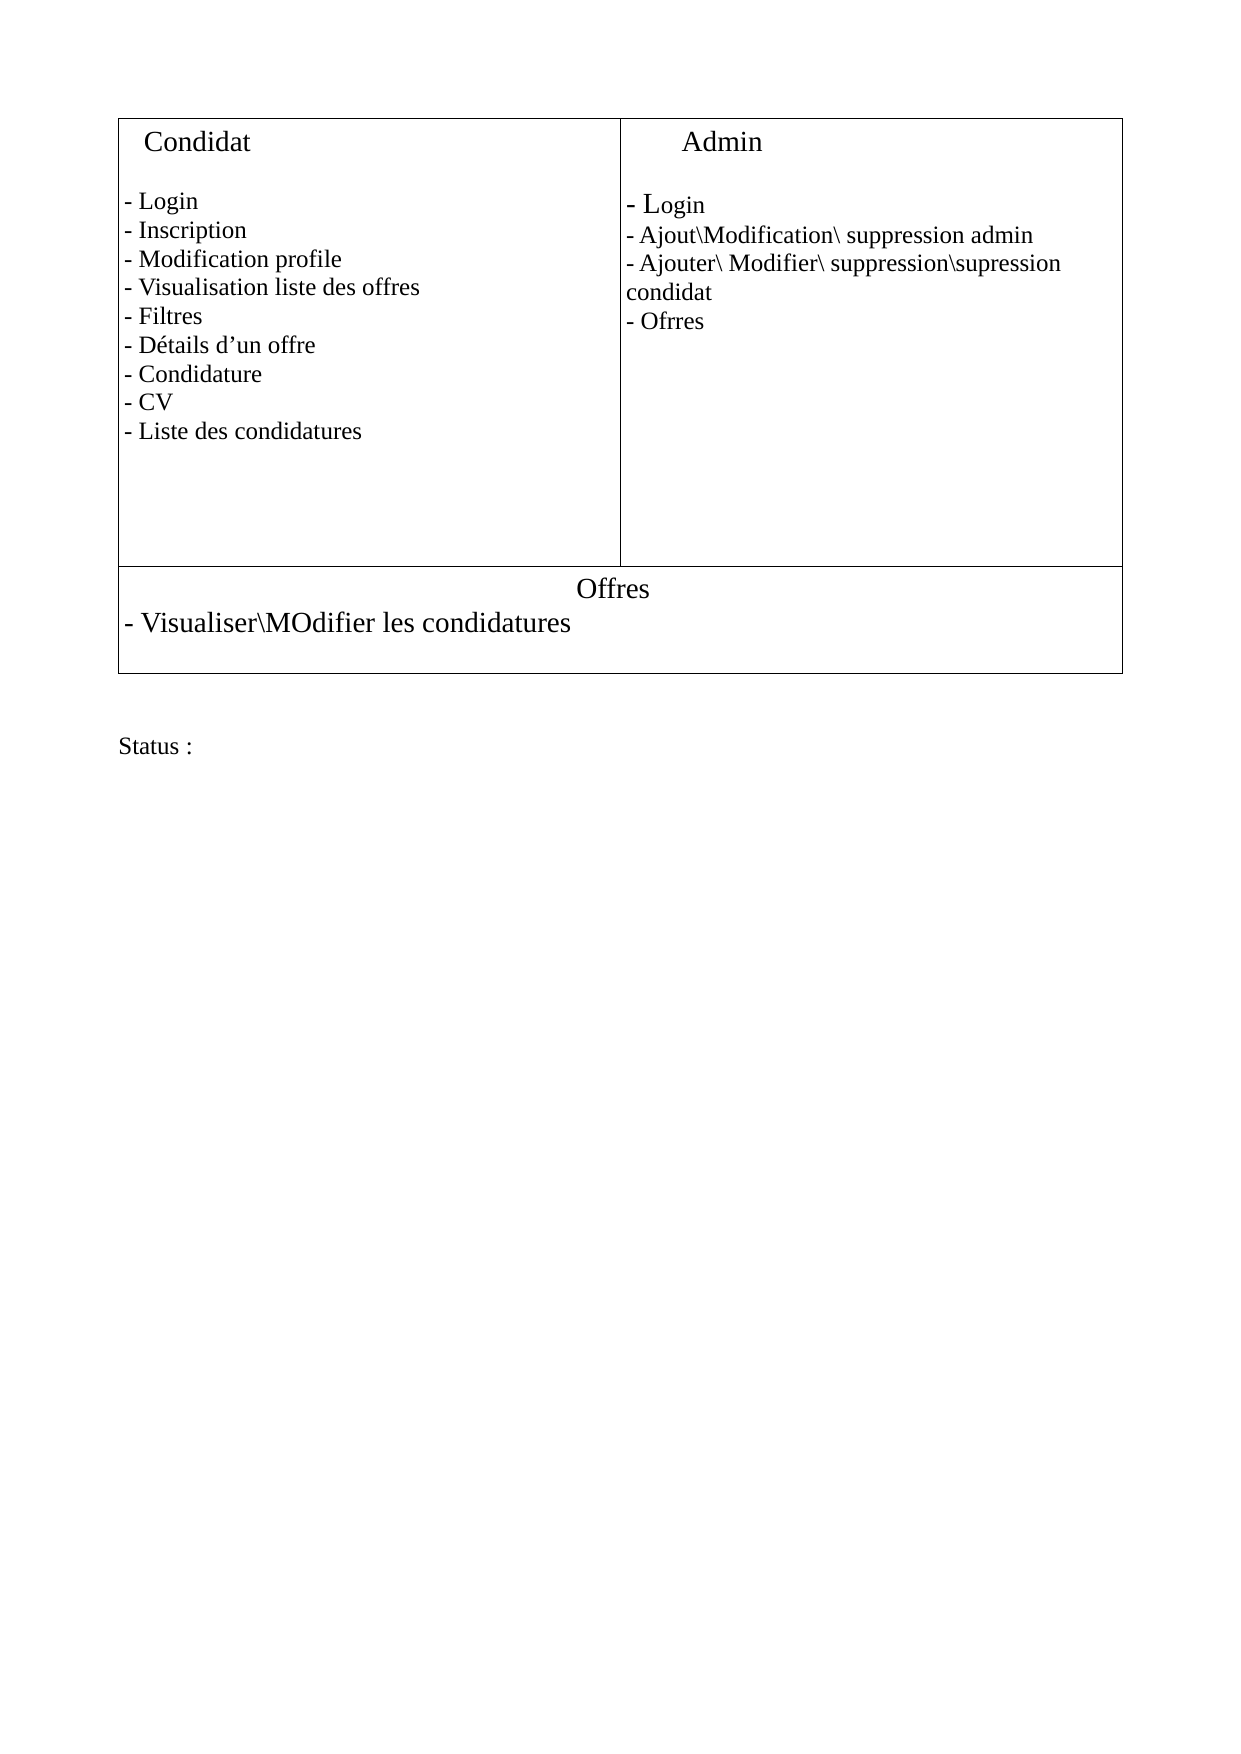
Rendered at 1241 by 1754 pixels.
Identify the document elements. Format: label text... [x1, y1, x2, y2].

table_header Admin - Login - Ajout\Modification\ suppression admin - Ajouter\ Modifier\ suppression\supression condidat - Ofrres [621, 119, 1122, 566]
table_header Offres - Visualiser\MOdifier les condidatures [119, 567, 1122, 673]
table_header Condidat - Login - Inscription - Modification profile - Visualisation liste des offres - Filtres - Détails d’un offre - Condidature - CV - Liste des condidatures [119, 119, 620, 566]
text Status : [118, 731, 1122, 759]
